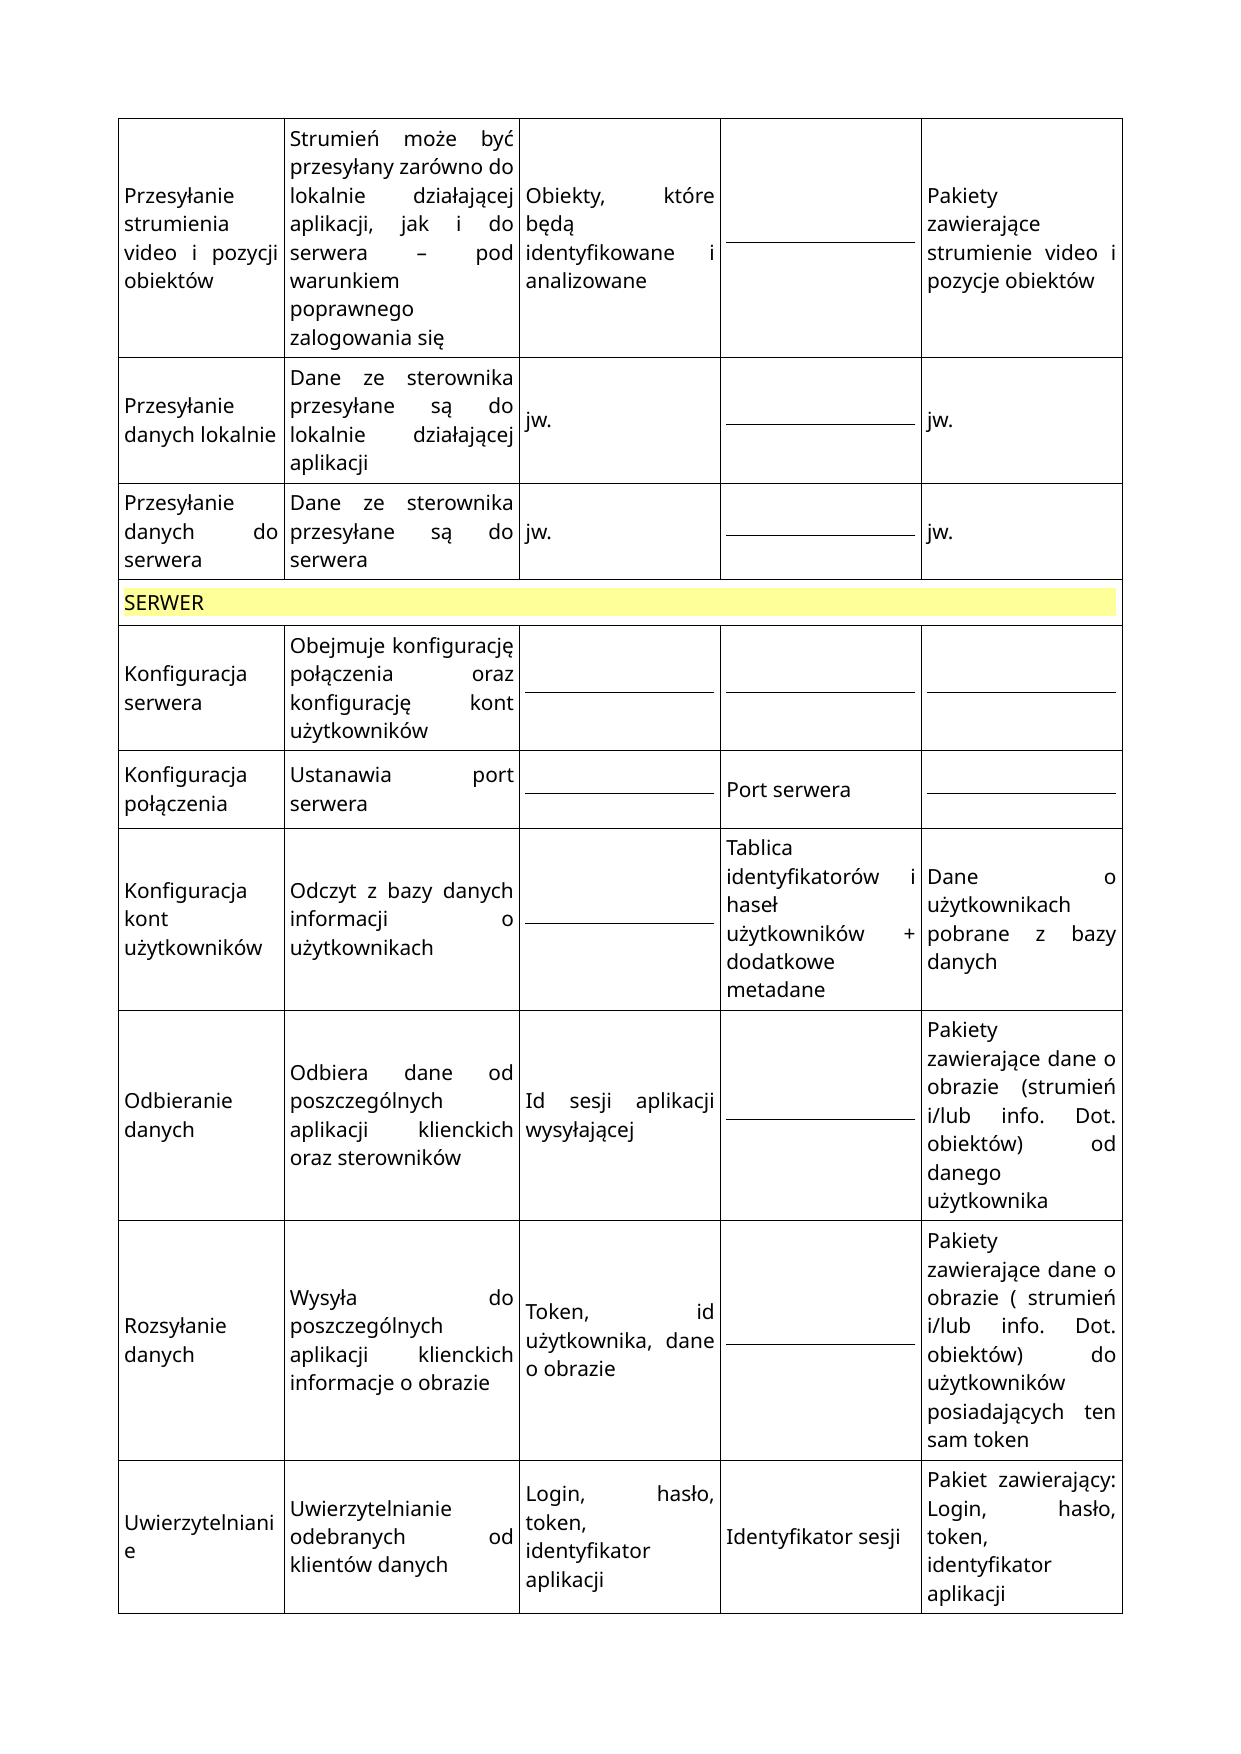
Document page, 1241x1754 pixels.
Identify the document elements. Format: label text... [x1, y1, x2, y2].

table_cell Strumień może być przesyłany zarówno do lokalnie działającej aplikacji, jak i do serwera – pod warunkiem poprawnego zalogowania się [285, 119, 519, 357]
table_cell Pakiety zawierające strumienie video i pozycje obiektów [922, 119, 1122, 357]
table_cell Odbieranie danych [119, 1011, 284, 1220]
table_cell [922, 626, 1122, 750]
table_cell [721, 119, 921, 357]
table_cell Dane o użytkownikach pobrane z bazy danych [922, 829, 1122, 1010]
table_cell Dane ze sterownika przesyłane są do serwera [285, 484, 519, 579]
table_cell [520, 626, 720, 750]
table_cell jw. [922, 484, 1122, 579]
table_cell SERWER [119, 580, 1122, 625]
table_cell Obejmuje konfigurację połączenia oraz konfigurację kont użytkowników [285, 626, 519, 750]
table_cell Konfiguracja połączenia [119, 751, 284, 828]
table_cell Obiekty, które będą identyfikowane i analizowane [520, 119, 720, 357]
table_cell jw. [922, 358, 1122, 482]
table_cell Odczyt z bazy danych informacji o użytkownikach [285, 829, 519, 1010]
table_cell [922, 751, 1122, 828]
table_cell Rozsyłanie danych [119, 1221, 284, 1459]
table_cell Login, hasło, token, identyfikator aplikacji [520, 1461, 720, 1613]
table_cell [721, 1221, 921, 1459]
table_cell jw. [520, 358, 720, 482]
table_cell Przesyłanie strumienia video i pozycji obiektów [119, 119, 284, 357]
table_cell Port serwera [721, 751, 921, 828]
table_cell Wysyła do poszczególnych aplikacji klienckich informacje o obrazie [285, 1221, 519, 1459]
table_cell Konfiguracja kont użytkowników [119, 829, 284, 1010]
table_cell Odbiera dane od poszczególnych aplikacji klienckich oraz sterowników [285, 1011, 519, 1220]
table_cell Pakiety zawierające dane o obrazie ( strumień i/lub info. Dot. obiektów) do użytkowników posiadających ten sam token [922, 1221, 1122, 1459]
table_cell Przesyłanie danych do serwera [119, 484, 284, 579]
table_cell Uwierzytelnianie odebranych od klientów danych [285, 1461, 519, 1613]
table_cell Uwierzytelnianie [119, 1461, 284, 1613]
table_cell [721, 1011, 921, 1220]
table_cell Token, id użytkownika, dane o obrazie [520, 1221, 720, 1459]
table_cell Konfiguracja serwera [119, 626, 284, 750]
table_cell Pakiety zawierające dane o obrazie (strumień i/lub info. Dot. obiektów) od danego użytkownika [922, 1011, 1122, 1220]
table_cell [721, 484, 921, 579]
table_cell Przesyłanie danych lokalnie [119, 358, 284, 482]
table_cell Dane ze sterownika przesyłane są do lokalnie działającej aplikacji [285, 358, 519, 482]
table_cell Ustanawia port serwera [285, 751, 519, 828]
table_cell Id sesji aplikacji wysyłającej [520, 1011, 720, 1220]
table_cell [520, 751, 720, 828]
table_cell Pakiet zawierający: Login, hasło, token, identyfikator aplikacji [922, 1461, 1122, 1613]
table_cell Tablica identyfikatorów i haseł użytkowników + dodatkowe metadane [721, 829, 921, 1010]
table_cell jw. [520, 484, 720, 579]
table_cell [721, 626, 921, 750]
table_cell [520, 829, 720, 1010]
table_cell Identyfikator sesji [721, 1461, 921, 1613]
table_cell [721, 358, 921, 482]
